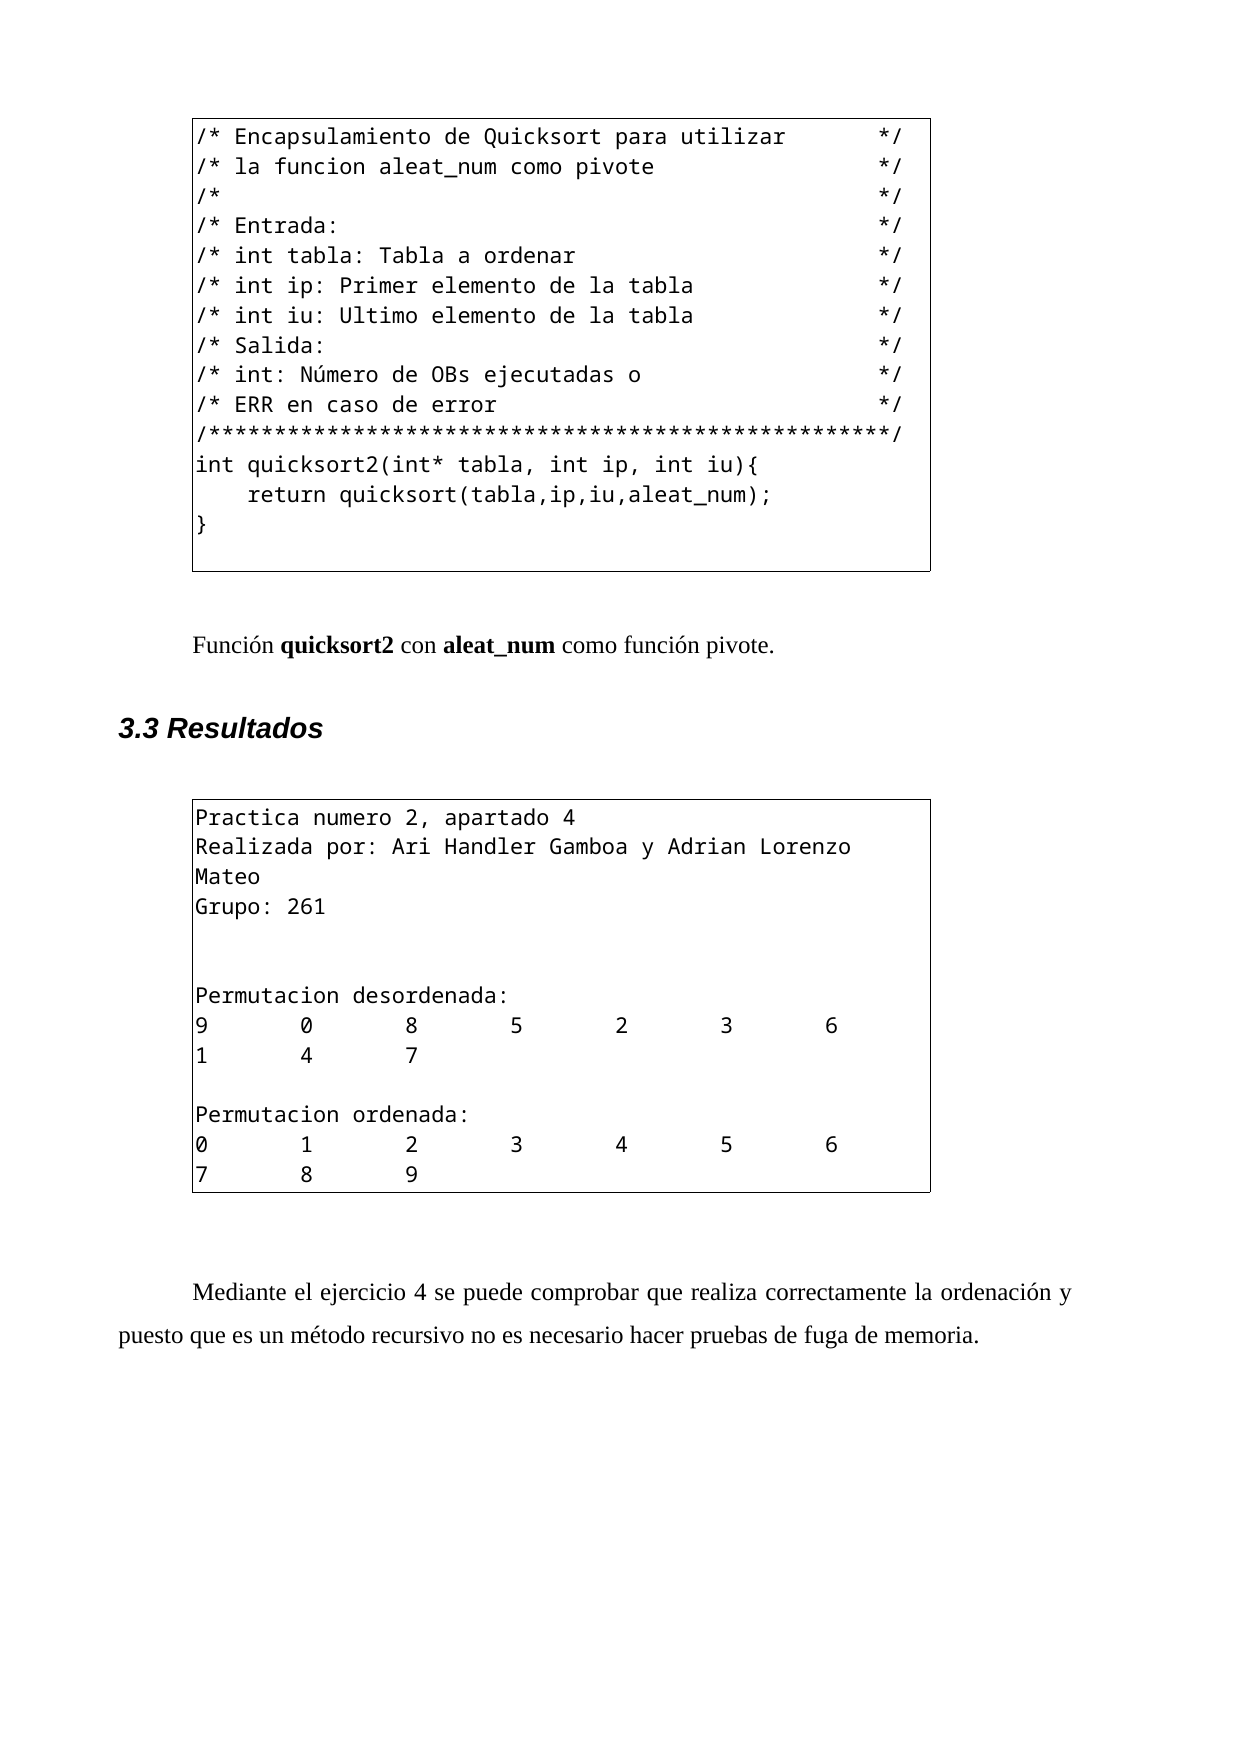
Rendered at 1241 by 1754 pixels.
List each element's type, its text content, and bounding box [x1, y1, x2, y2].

text /****************************************************/ [193, 416, 930, 446]
text /* int tabla: Tabla a ordenar */ [193, 237, 930, 267]
text 9 0 8 5 2 3 6 1 4 7 [193, 1007, 930, 1070]
text int quicksort2(int* tabla, int ip, int iu){ [193, 446, 930, 476]
text Permutacion ordenada: [193, 1096, 930, 1126]
text /* la funcion aleat_num como pivote */ [193, 148, 930, 178]
text return quicksort(tabla,ip,iu,aleat_num); [193, 476, 930, 505]
text /* */ [193, 178, 930, 207]
text Permutacion desordenada: [193, 977, 930, 1007]
text /* int ip: Primer elemento de la tabla */ [193, 267, 930, 297]
text } [193, 505, 930, 571]
text Mediante el ejercicio 4 se puede comprobar que realiza correctamente la ordenación y puesto que es un método recursivo no es necesario hacer pruebas de fuga de memoria. [118, 1277, 1074, 1349]
subtitle 3.3 Resultados [118, 711, 1122, 745]
text /* Salida: */ [193, 327, 930, 356]
text /* Entrada: */ [193, 207, 930, 237]
text Función quicksort2 con aleat_num como función pivote. [118, 631, 1122, 659]
text /* Encapsulamiento de Quicksort para utilizar */ [193, 119, 930, 148]
text Grupo: 261 [193, 888, 930, 921]
text 0 1 2 3 4 5 6 7 8 9 [193, 1126, 930, 1192]
text Practica numero 2, apartado 4 [193, 800, 930, 828]
text /* int: Número de OBs ejecutadas o */ [193, 356, 930, 386]
text Realizada por: Ari Handler Gamboa y Adrian Lorenzo Mateo [193, 828, 930, 888]
text /* int iu: Ultimo elemento de la tabla */ [193, 297, 930, 327]
text /* ERR en caso de error */ [193, 386, 930, 416]
